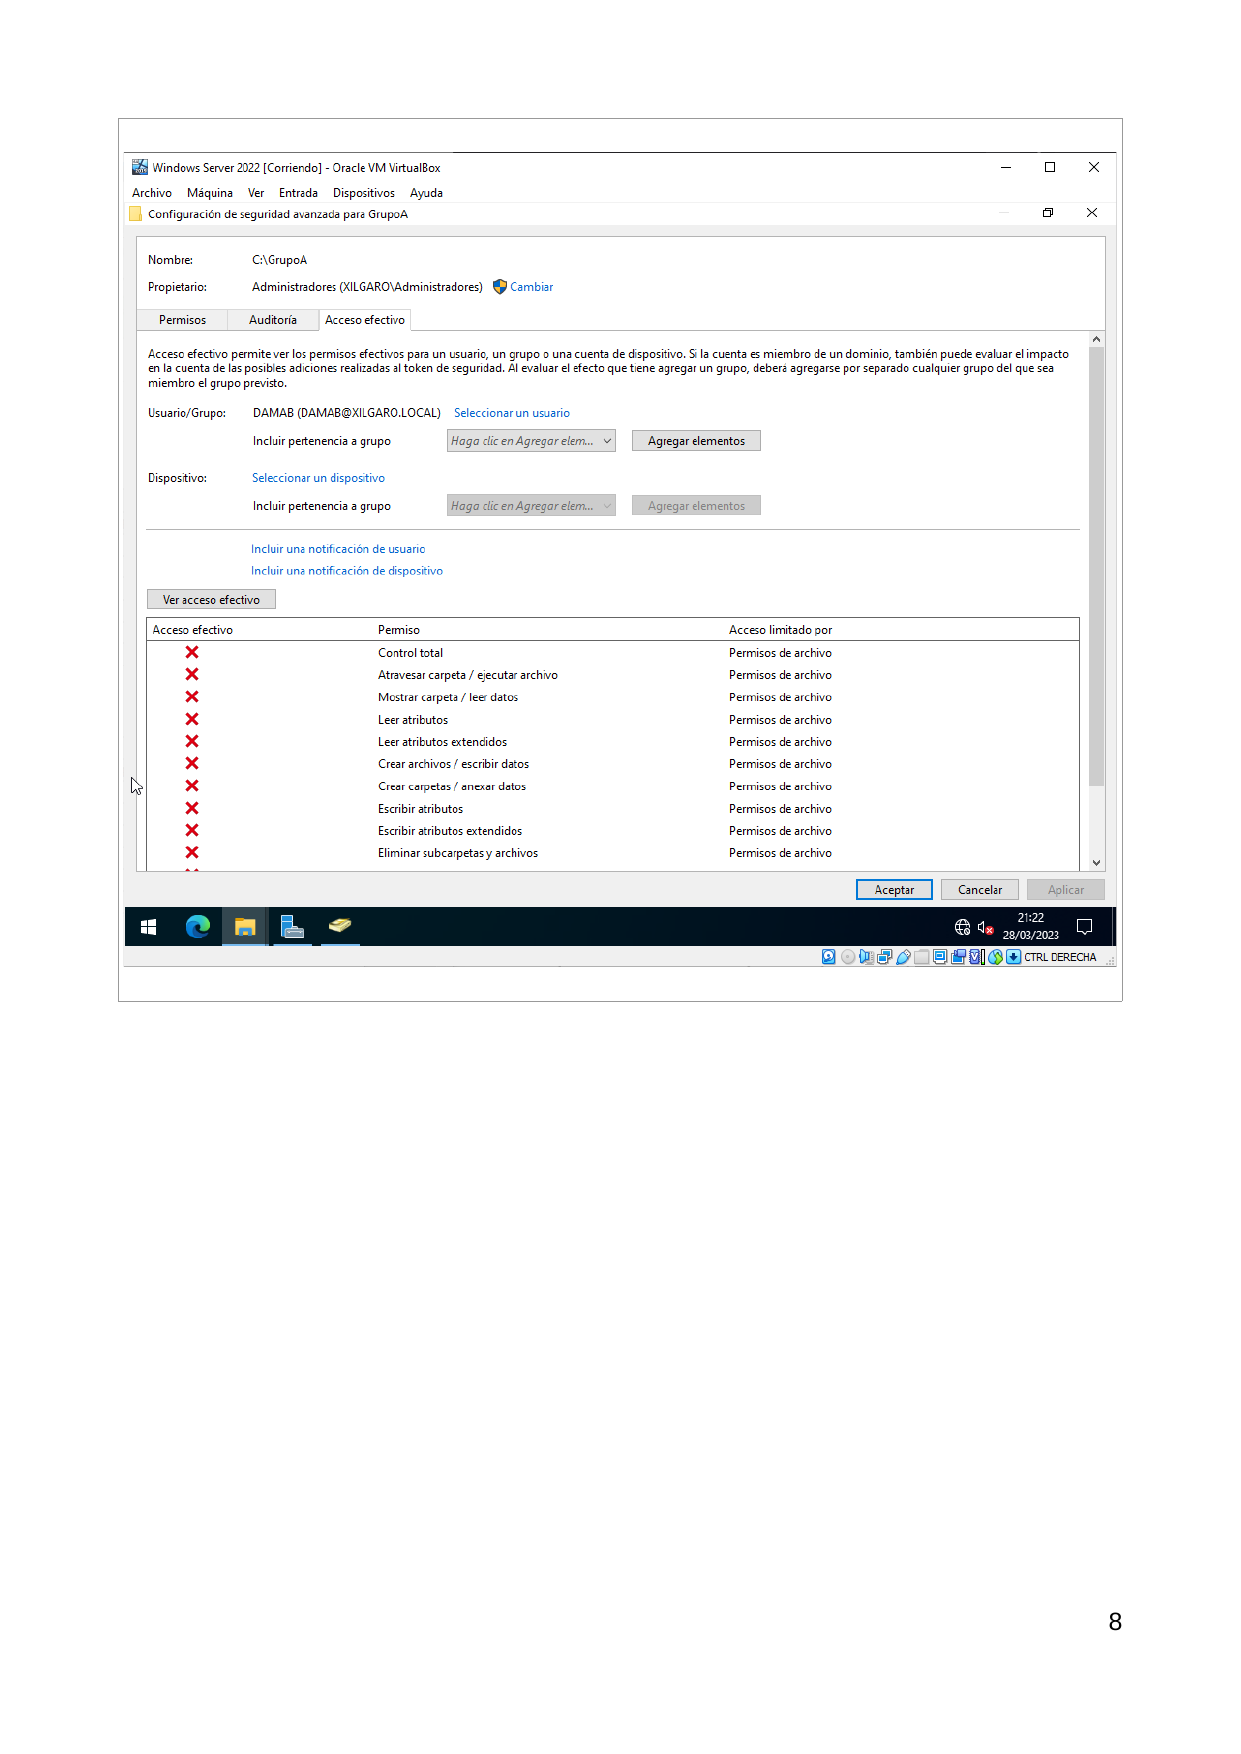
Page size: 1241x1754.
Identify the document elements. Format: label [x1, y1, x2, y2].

picture [123, 152, 1117, 967]
table_cell [119, 119, 1122, 1001]
